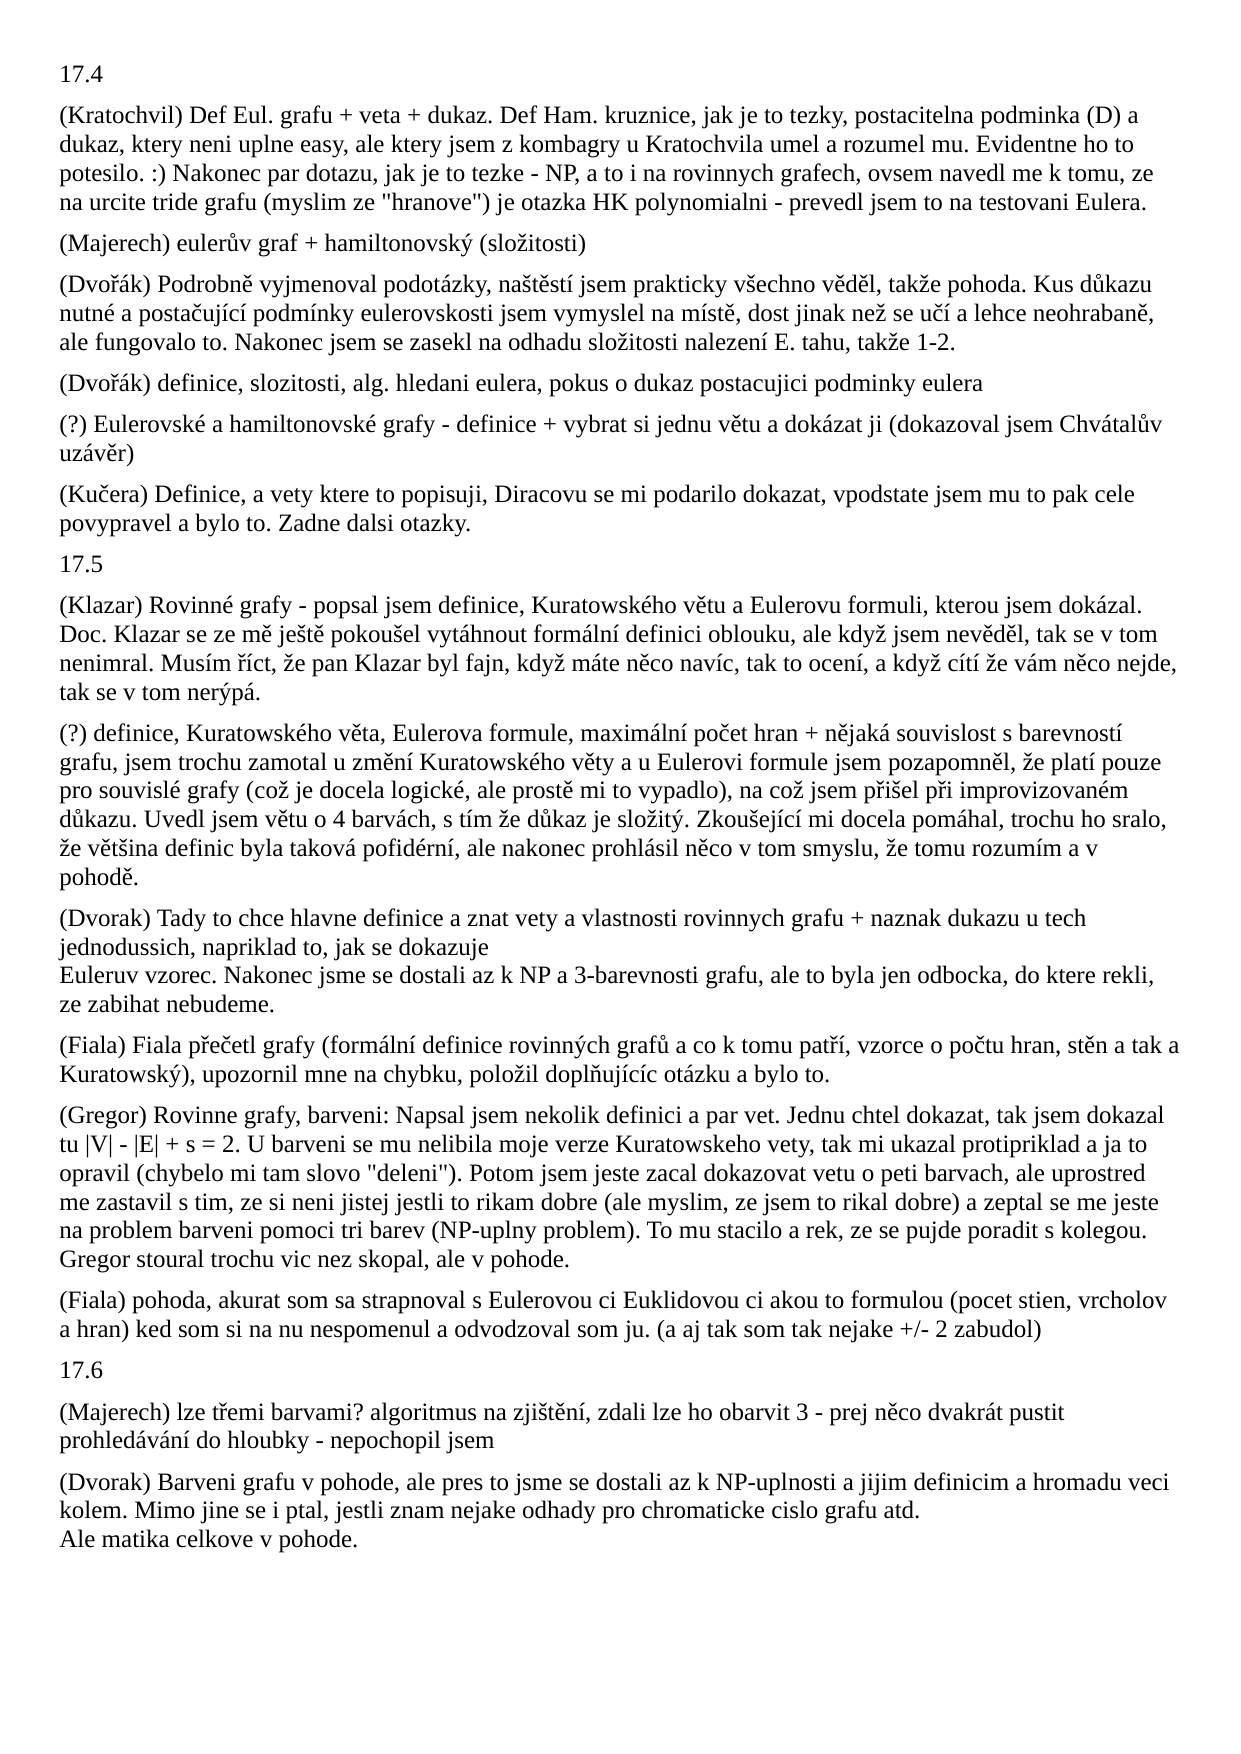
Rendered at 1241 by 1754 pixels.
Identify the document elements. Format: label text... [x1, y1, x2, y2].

text (Kratochvil) Def Eul. grafu + veta + dukaz. Def Ham. kruznice, jak je to tezky, postacitelna podminka (D) a dukaz, ktery neni uplne easy, ale ktery jsem z kombagry u Kratochvila umel a rozumel mu. Evidentne ho to potesilo. :) Nakonec par dotazu, jak je to tezke - NP, a to i na rovinnych grafech, ovsem navedl me k tomu, ze na urcite tride grafu (myslim ze "hranove") je otazka HK polynomialni - prevedl jsem to na testovani Eulera. [59, 100, 1181, 215]
text (Fiala) Fiala přečetl grafy (formální definice rovinných grafů a co k tomu patří, vzorce o počtu hran, stěn a tak a Kuratowský), upozornil mne na chybku, položil doplňujícíc otázku a bylo to. [59, 1030, 1181, 1088]
text (Dvorak) Barveni grafu v pohode, ale pres to jsme se dostali az k NP-uplnosti a jijim definicim a hromadu veci kolem. Mimo jine se i ptal, jestli znam nejake odhady pro chromaticke cislo grafu atd. Ale matika celkove v pohode. [59, 1467, 1181, 1553]
text (Dvořák) definice, slozitosti, alg. hledani eulera, pokus o dukaz postacujici podminky eulera [59, 368, 1181, 397]
text (Dvořák) Podrobně vyjmenoval podotázky, naštěstí jsem prakticky všechno věděl, takže pohoda. Kus důkazu nutné a postačující podmínky eulerovskosti jsem vymyslel na místě, dost jinak než se učí a lehce neohrabaně, ale fungovalo to. Nakonec jsem se zasekl na odhadu složitosti nalezení E. tahu, takže 1-2. [59, 269, 1181, 355]
text (Gregor) Rovinne grafy, barveni: Napsal jsem nekolik definici a par vet. Jednu chtel dokazat, tak jsem dokazal tu |V| - |E| + s = 2. U barveni se mu nelibila moje verze Kuratowskeho vety, tak mi ukazal protipriklad a ja to opravil (chybelo mi tam slovo "deleni"). Potom jsem jeste zacal dokazovat vetu o peti barvach, ale uprostred me zastavil s tim, ze si neni jistej jestli to rikam dobre (ale myslim, ze jsem to rikal dobre) a zeptal se me jeste na problem barveni pomoci tri barev (NP-uplny problem). To mu stacilo a rek, ze se pujde poradit s kolegou. Gregor stoural trochu vic nez skopal, ale v pohode. [59, 1100, 1181, 1273]
text (?) definice, Kuratowského věta, Eulerova formule, maximální počet hran + nějaká souvislost s barevností grafu, jsem trochu zamotal u změní Kuratowského věty a u Eulerovi formule jsem pozapomněl, že platí pouze pro souvislé grafy (což je docela logické, ale prostě mi to vypadlo), na což jsem přišel při improvizovaném důkazu. Uvedl jsem větu o 4 barvách, s tím že důkaz je složitý. Zkoušející mi docela pomáhal, trochu ho sralo, že většina definic byla taková pofidérní, ale nakonec prohlásil něco v tom smyslu, že tomu rozumím a v pohodě. [59, 718, 1181, 890]
text (Klazar) Rovinné grafy - popsal jsem definice, Kuratowského větu a Eulerovu formuli, kterou jsem dokázal. Doc. Klazar se ze mě ještě pokoušel vytáhnout formální definici oblouku, ale když jsem nevěděl, tak se v tom nenimral. Musím říct, že pan Klazar byl fajn, když máte něco navíc, tak to ocení, a když cítí že vám něco nejde, tak se v tom nerýpá. [59, 590, 1181, 705]
text (Dvorak) Tady to chce hlavne definice a znat vety a vlastnosti rovinnych grafu + naznak dukazu u tech jednodussich, napriklad to, jak se dokazuje Euleruv vzorec. Nakonec jsme se dostali az k NP a 3-barevnosti grafu, ale to byla jen odbocka, do ktere rekli, ze zabihat nebudeme. [59, 903, 1181, 1018]
text 17.4 [59, 59, 1181, 88]
text (?) Eulerovské a hamiltonovské grafy - definice + vybrat si jednu větu a dokázat ji (dokazoval jsem Chvátalův uzávěr) [59, 409, 1181, 467]
text 17.5 [59, 549, 1181, 578]
text (Majerech) lze třemi barvami? algoritmus na zjištění, zdali lze ho obarvit 3 - prej něco dvakrát pustit prohledávání do hloubky - nepochopil jsem [59, 1397, 1181, 1454]
text (Fiala) pohoda, akurat som sa strapnoval s Eulerovou ci Euklidovou ci akou to formulou (pocet stien, vrcholov a hran) ked som si na nu nespomenul a odvodzoval som ju. (a aj tak som tak nejake +/- 2 zabudol) [59, 1285, 1181, 1343]
text (Kučera) Definice, a vety ktere to popisuji, Diracovu se mi podarilo dokazat, vpodstate jsem mu to pak cele povypravel a bylo to. Zadne dalsi otazky. [59, 479, 1181, 537]
text 17.6 [59, 1355, 1181, 1384]
text (Majerech) eulerův graf + hamiltonovský (složitosti) [59, 228, 1181, 257]
